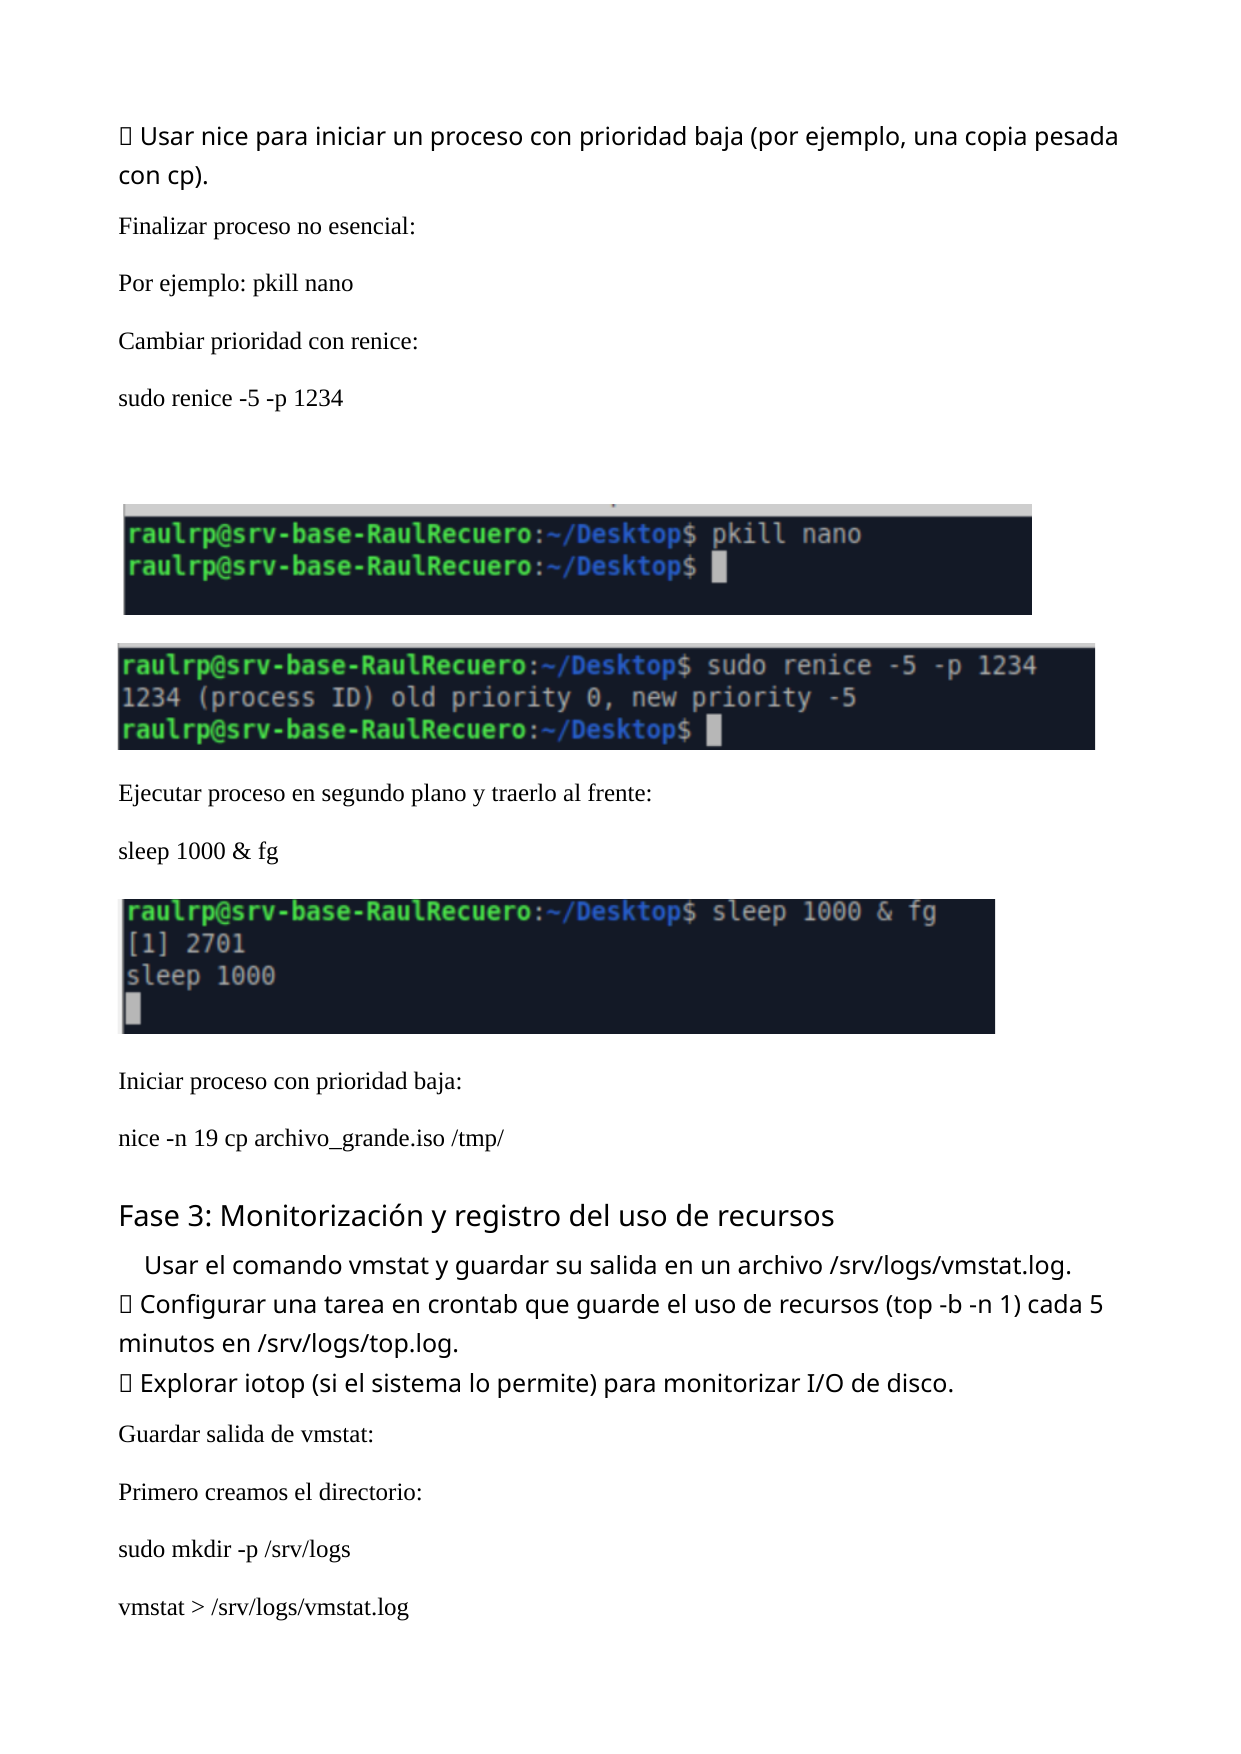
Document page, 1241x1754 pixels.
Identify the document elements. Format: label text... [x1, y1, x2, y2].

text Cambiar prioridad con renice: [118, 326, 1122, 355]
text Ejecutar proceso en segundo plano y traerlo al frente: [118, 778, 1122, 807]
text nice -n 19 cp archivo_grande.iso /tmp/ [118, 1123, 1122, 1152]
picture [117, 899, 996, 1034]
text sudo renice -5 -p 1234 [118, 383, 1122, 412]
text Primero creamos el directorio: [118, 1477, 1122, 1505]
text Guardar salida de vmstat: [118, 1419, 1122, 1448]
text Finalizar proceso no esencial: [118, 211, 1122, 240]
text Por ejemplo: pkill nano [118, 268, 1122, 297]
picture [117, 643, 1096, 750]
text sudo mkdir -p /srv/logs [118, 1534, 1122, 1563]
text ✅ Usar el comando vmstat y guardar su salida en un archivo /srv/logs/vmstat.log. ✅ Configurar una tarea en crontab que guarde el uso de recursos (top -b -n 1) cada 5 minutos en /srv/logs/top.log. ✅ Explorar iotop (si el sistema lo permite) para monitorizar I/O de disco. [118, 1248, 1122, 1399]
text Iniciar proceso con prioridad baja: [118, 1066, 1122, 1095]
text ✅ Usar nice para iniciar un proceso con prioridad baja (por ejemplo, una copia pesada con cp). [118, 118, 1122, 191]
picture [123, 504, 1032, 615]
text vmstat > /srv/logs/vmstat.log [118, 1592, 1122, 1620]
subtitle Fase 3: Monitorización y registro del uso de recursos [118, 1196, 1122, 1235]
text sleep 1000 & fg [118, 836, 1122, 865]
